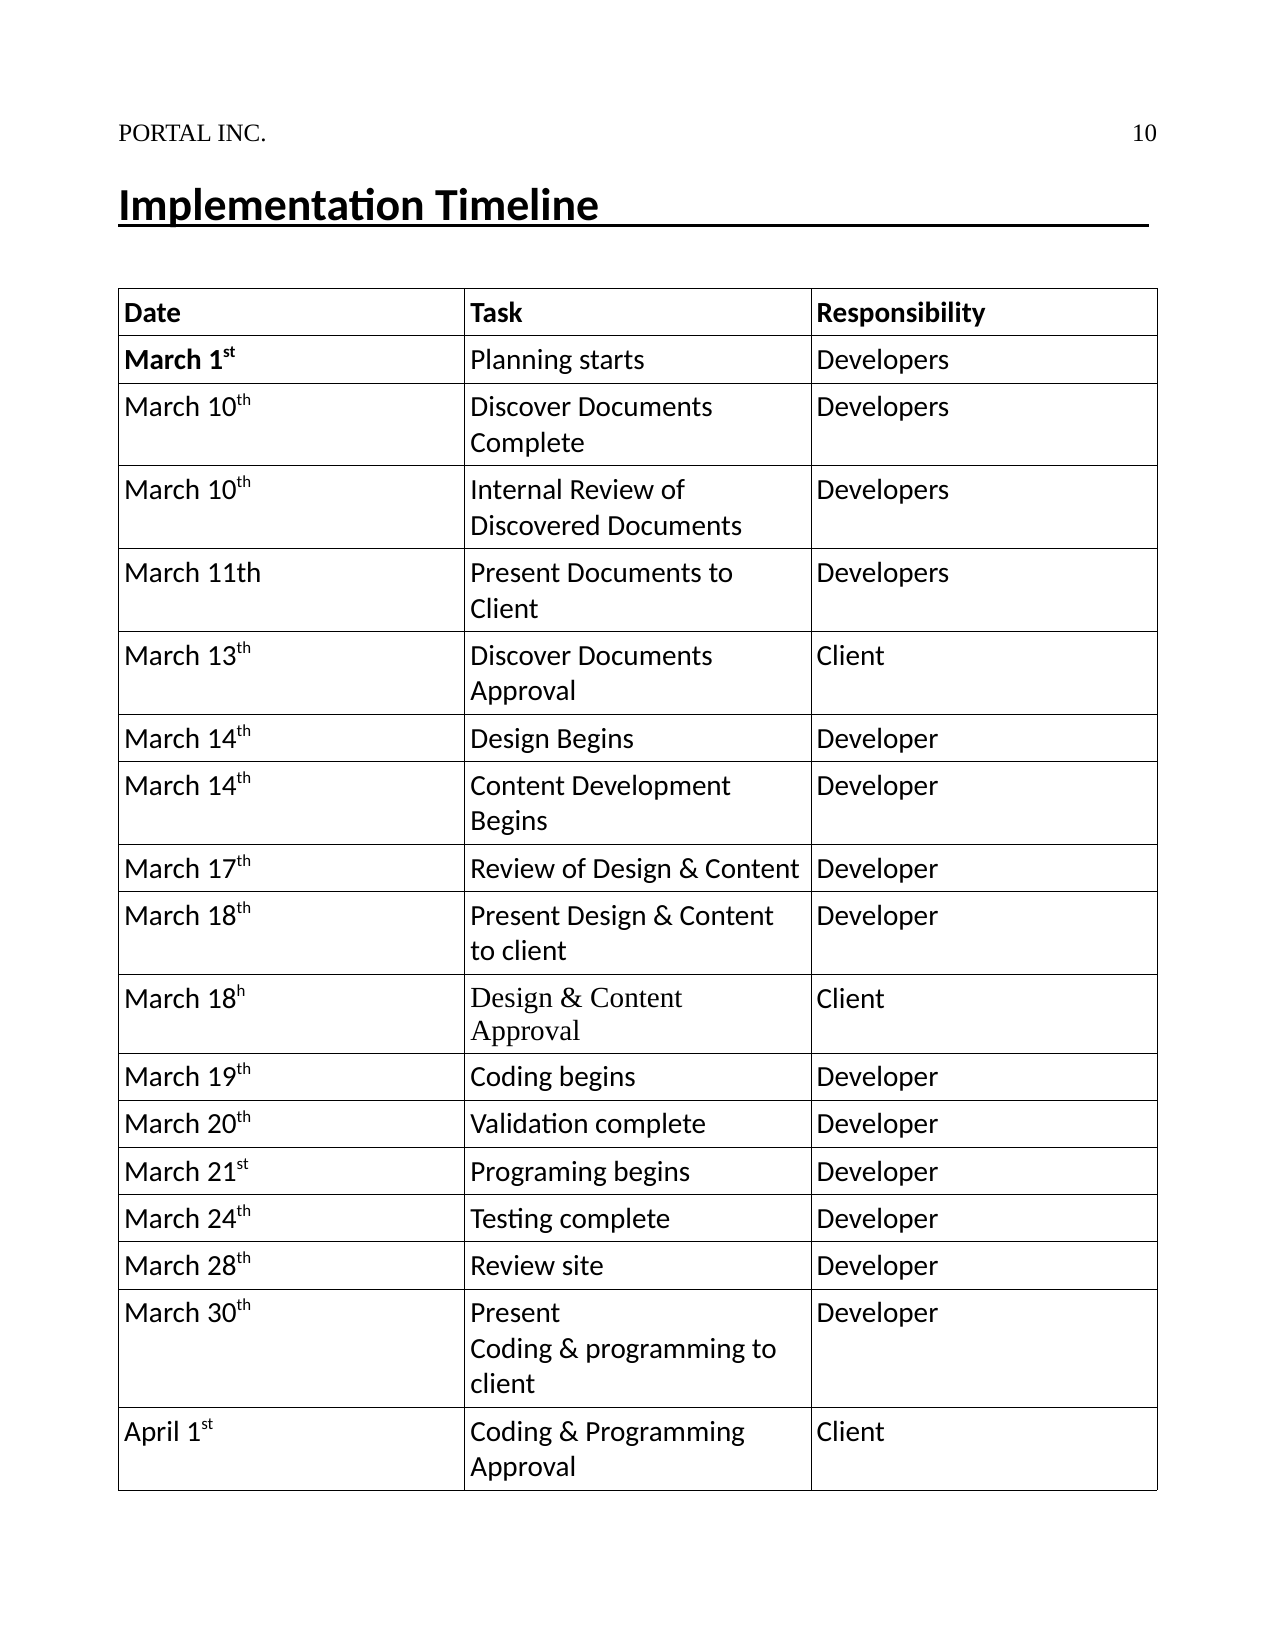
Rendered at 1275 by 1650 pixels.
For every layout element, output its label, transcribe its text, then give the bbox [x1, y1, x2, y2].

table_cell March 19th [119, 1054, 464, 1100]
table_header Date [119, 289, 464, 335]
table_cell Developers [812, 384, 1157, 465]
table_cell March 18h [119, 975, 464, 1052]
table_cell Validation complete [465, 1101, 811, 1147]
table_header Task [465, 289, 811, 335]
table_cell March 14th [119, 715, 464, 761]
table_cell Content Development Begins [465, 762, 811, 844]
table_header Responsibility [812, 289, 1157, 335]
table_cell March 11th [119, 549, 464, 631]
table_cell Developer [812, 762, 1157, 844]
table_cell April 1st [119, 1408, 464, 1490]
text Implementation Timeline [118, 176, 1157, 232]
table_cell March 17th [119, 845, 464, 891]
table_cell Coding & Programming Approval [465, 1408, 811, 1490]
table_cell March 13th [119, 632, 464, 714]
table_cell Developer [812, 892, 1157, 974]
table_cell Discover Documents Approval [465, 632, 811, 714]
table_cell Discover Documents Complete [465, 384, 811, 465]
table_cell March 14th [119, 762, 464, 844]
table_cell Client [812, 975, 1157, 1052]
table_cell Planning starts [465, 336, 811, 383]
table_cell Developer [812, 1195, 1157, 1241]
table_cell Developer [812, 1054, 1157, 1100]
table_cell March 20th [119, 1101, 464, 1147]
table_cell Developers [812, 466, 1157, 548]
table_cell Developer [812, 715, 1157, 761]
table_cell Present Documents to Client [465, 549, 811, 631]
table_cell Developer [812, 1101, 1157, 1147]
table_cell March 24th [119, 1195, 464, 1241]
table_cell Present Coding & programming to client [465, 1290, 811, 1407]
table_cell Internal Review of Discovered Documents [465, 466, 811, 548]
table_cell Developer [812, 1148, 1157, 1194]
table_cell Design Begins [465, 715, 811, 761]
table_cell Testing complete [465, 1195, 811, 1241]
table_cell Review of Design & Content [465, 845, 811, 891]
table_cell Programing begins [465, 1148, 811, 1194]
table_cell Design & Content Approval [465, 975, 811, 1052]
table_cell Coding begins [465, 1054, 811, 1100]
table_cell March 30th [119, 1290, 464, 1407]
table_cell March 1st [119, 336, 464, 383]
table_cell Client [812, 632, 1157, 714]
table_cell Developers [812, 549, 1157, 631]
table_cell Review site [465, 1242, 811, 1288]
table_cell Developer [812, 1290, 1157, 1407]
table_cell Developer [812, 1242, 1157, 1288]
table_cell March 18th [119, 892, 464, 974]
table_cell March 28th [119, 1242, 464, 1288]
table_cell Present Design & Content to client [465, 892, 811, 974]
table_cell Client [812, 1408, 1157, 1490]
table_cell March 10th [119, 466, 464, 548]
table_cell Developers [812, 336, 1157, 383]
table_cell March 21st [119, 1148, 464, 1194]
table_cell Developer [812, 845, 1157, 891]
table_cell March 10th [119, 384, 464, 465]
